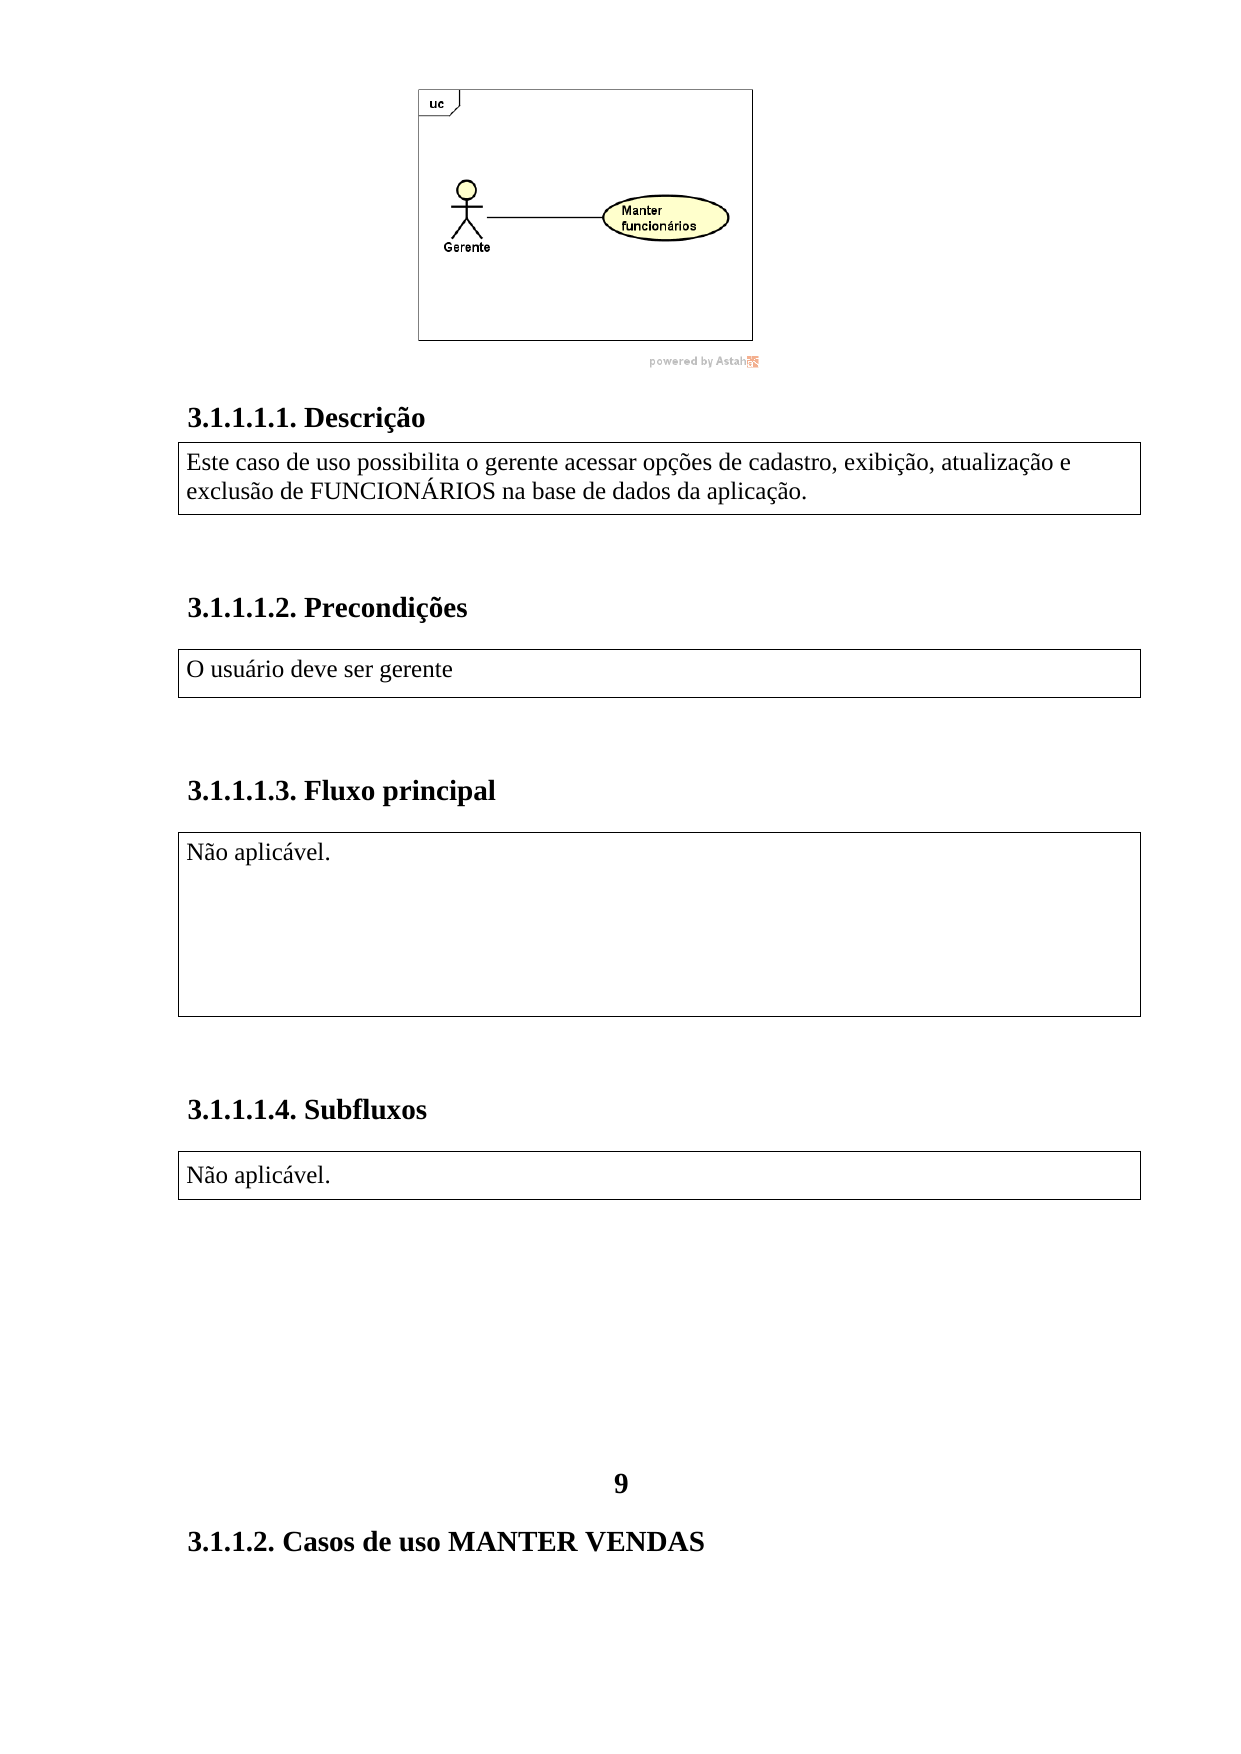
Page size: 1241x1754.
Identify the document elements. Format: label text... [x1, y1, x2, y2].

table_header Este caso de uso possibilita o gerente acessar opções de cadastro, exibição, atualização e exclusão de FUNCIONÁRIOS na base de dados da aplicação. [179, 443, 1140, 513]
text 3.1.1.1.2. Precondições [187, 590, 1055, 623]
table_header Não aplicável. [179, 833, 1140, 1016]
picture [408, 79, 762, 371]
text 3.1.1.1.3. Fluxo principal [187, 773, 1055, 807]
text 3.1.1.1.4. Subfluxos [187, 1092, 1055, 1126]
table_header O usuário deve ser gerente [179, 650, 1140, 697]
table_header Não aplicável. [179, 1152, 1140, 1199]
text 3.1.1.1.1. Descrição [187, 400, 1055, 433]
text 3.1.1.2. Casos de uso MANTER VENDAS [187, 1524, 1055, 1557]
text 9 [187, 1466, 1055, 1499]
